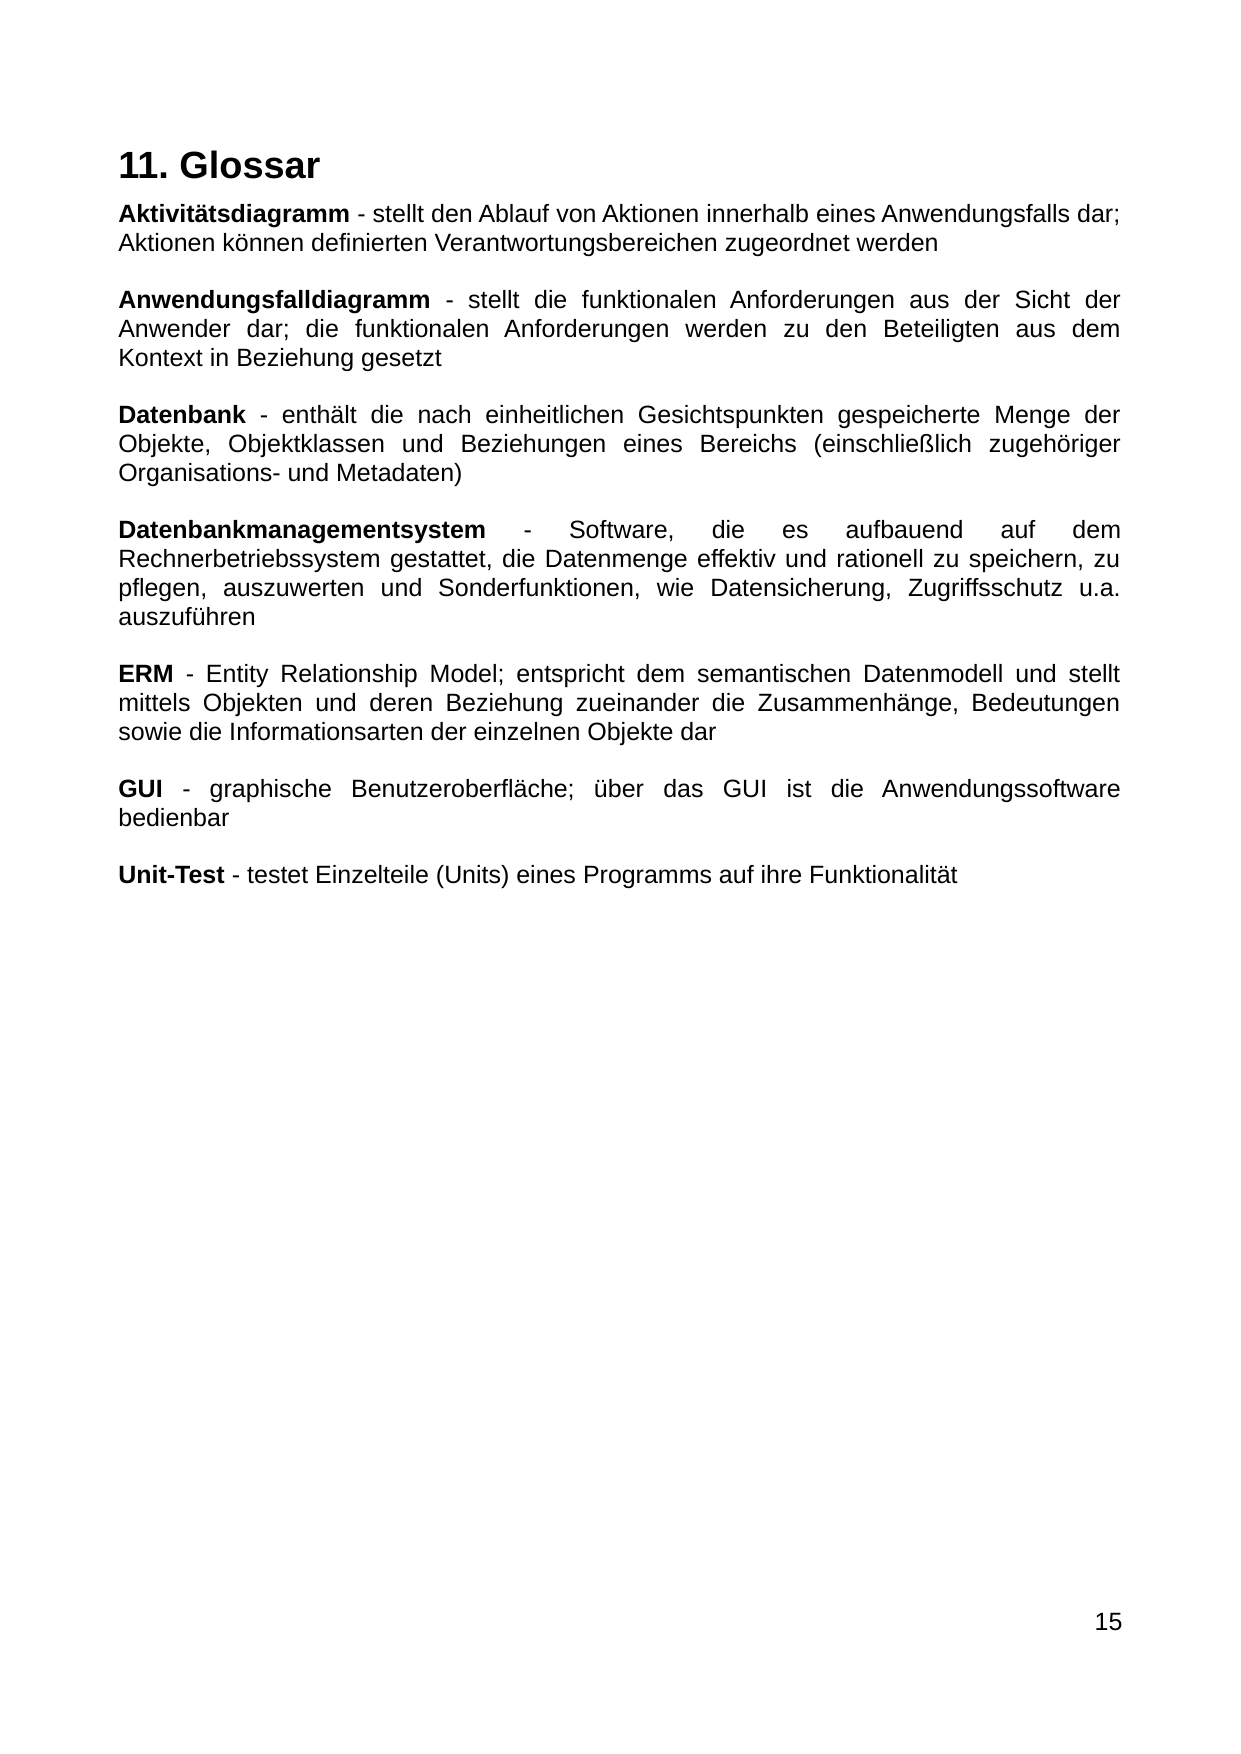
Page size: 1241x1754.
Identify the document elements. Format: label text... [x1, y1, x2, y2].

text Unit-Test - testet Einzelteile (Units) eines Programms auf ihre Funktionalität [118, 861, 1122, 889]
text GUI - graphische Benutzeroberfläche; über das GUI ist die Anwendungssoftware bedienbar [118, 774, 1122, 832]
subtitle 11. Glossar [118, 143, 1122, 187]
text ERM - Entity Relationship Model; entspricht dem semantischen Datenmodell und stellt mittels Objekten und deren Beziehung zueinander die Zusammenhänge, Bedeutungen sowie die Informationsarten der einzelnen Objekte dar [118, 659, 1122, 746]
text Aktivitätsdiagramm - stellt den Ablauf von Aktionen innerhalb eines Anwendungsfalls dar; Aktionen können definierten Verantwortungsbereichen zugeordnet werden [118, 199, 1122, 257]
text Datenbank - enthält die nach einheitlichen Gesichtspunkten gespeicherte Menge der Objekte, Objektklassen und Beziehungen eines Bereichs (einschließlich zugehöriger Organisations- und Metadaten) [118, 401, 1122, 487]
text Datenbankmanagementsystem - Software, die es aufbauend auf dem Rechnerbetriebssystem gestattet, die Datenmenge effektiv und rationell zu speichern, zu pflegen, auszuwerten und Sonderfunktionen, wie Datensicherung, Zugriffsschutz u.a. auszuführen [118, 516, 1122, 631]
text Anwendungsfalldiagramm - stellt die funktionalen Anforderungen aus der Sicht der Anwender dar; die funktionalen Anforderungen werden zu den Beteiligten aus dem Kontext in Beziehung gesetzt [118, 286, 1122, 372]
